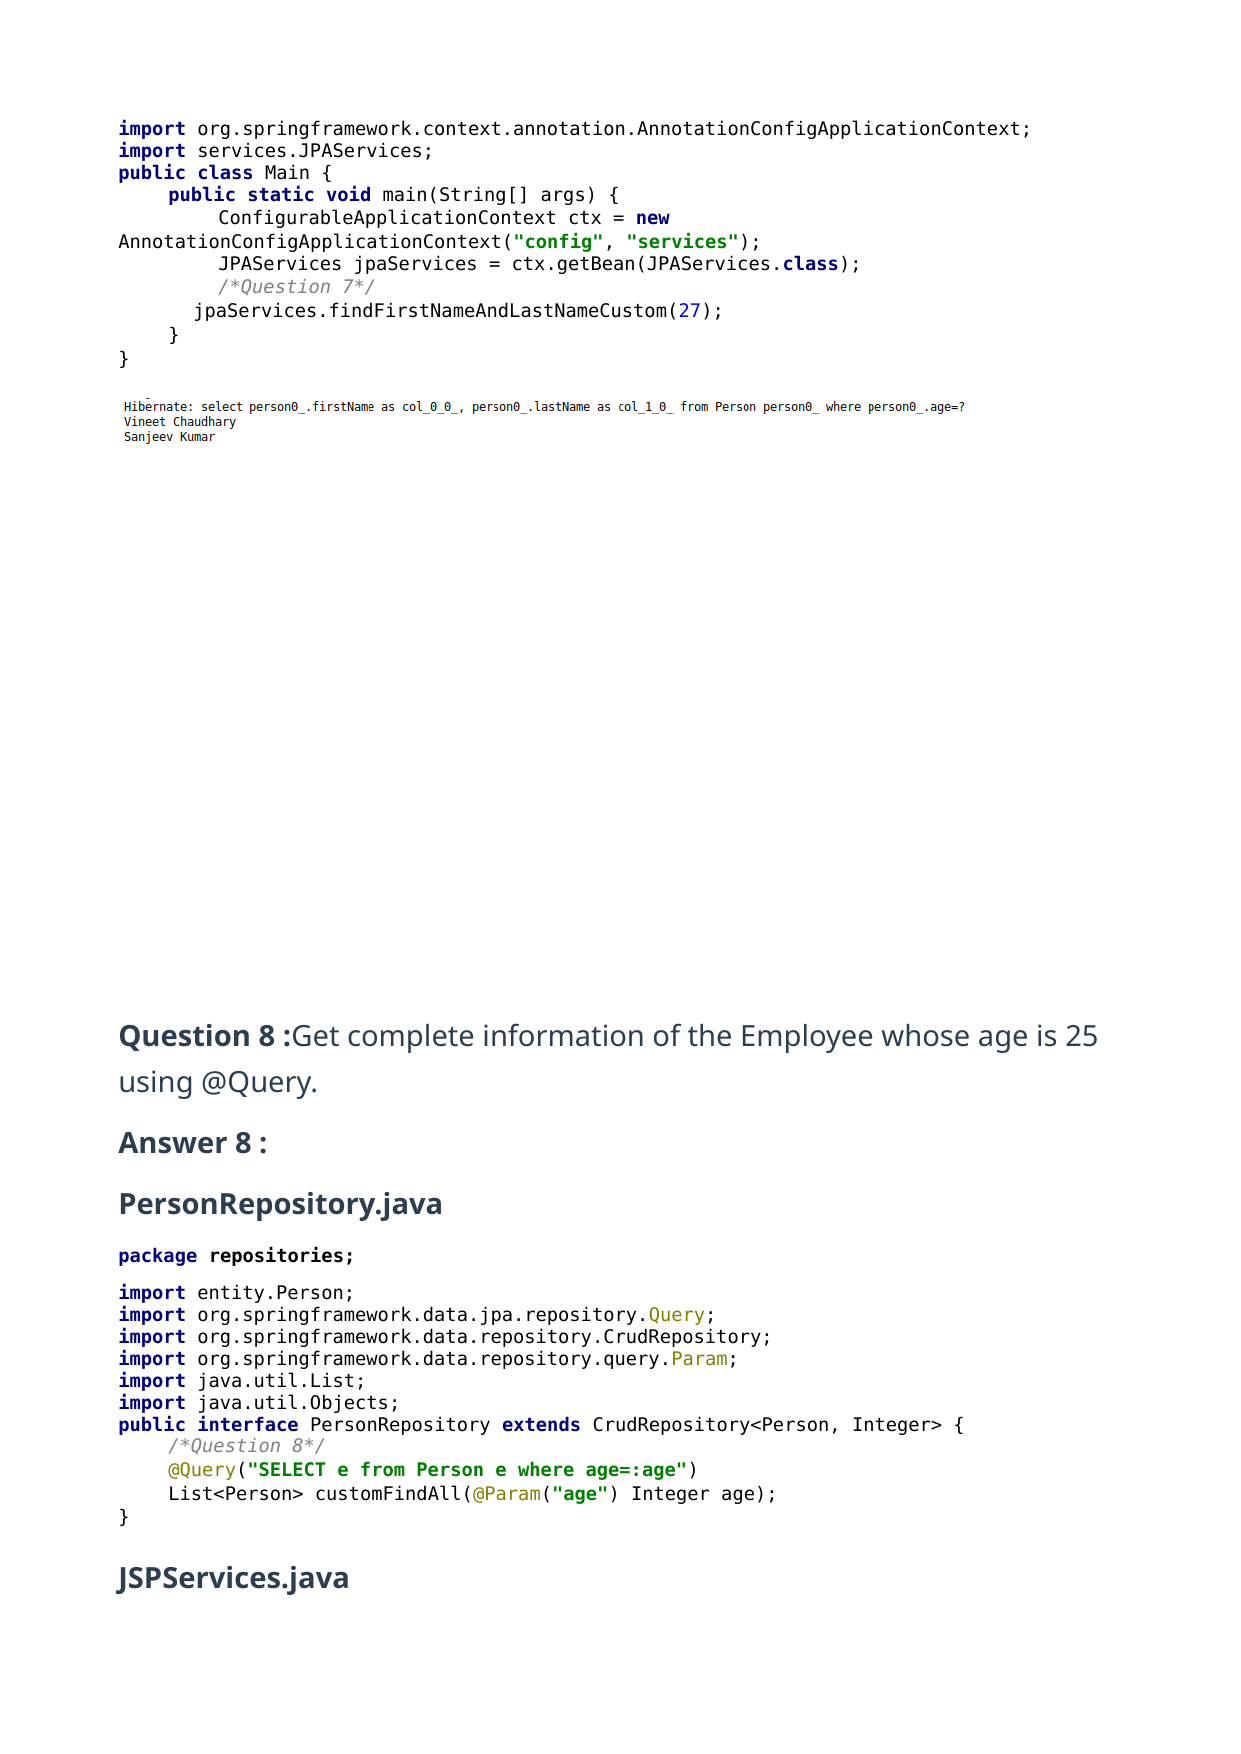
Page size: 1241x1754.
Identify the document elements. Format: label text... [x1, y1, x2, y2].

picture [118, 398, 1123, 459]
text JPAServices jpaServices = ctx.getBean(JPAServices.class); [118, 253, 1122, 277]
text } [118, 347, 1122, 369]
text import entity.Person; [118, 1282, 1122, 1304]
text import java.util.List; [118, 1370, 1122, 1392]
text import org.springframework.data.jpa.repository.Query; [118, 1304, 1122, 1326]
text import org.springframework.data.repository.query.Param; [118, 1348, 1122, 1370]
text JSPServices.java [118, 1558, 1122, 1597]
text @Query("SELECT e from Person e where age=:age") [118, 1459, 1122, 1483]
text } [118, 324, 1122, 347]
text import java.util.Objects; [118, 1392, 1122, 1413]
text Answer 8 : [118, 1122, 1122, 1162]
text List<Person> customFindAll(@Param("age") Integer age); [118, 1483, 1122, 1506]
text Question 8 :Get complete information of the Employee whose age is 25 using @Query. [118, 1015, 1122, 1101]
text public interface PersonRepository extends CrudRepository<Person, Integer> { [118, 1413, 1122, 1435]
text package repositories; [118, 1245, 1122, 1267]
text jpaServices.findFirstNameAndLastNameCustom(27); [118, 300, 1122, 324]
text ConfigurableApplicationContext ctx = new AnnotationConfigApplicationContext("config", "services"); [118, 207, 1122, 253]
text public static void main(String[] args) { [118, 184, 1122, 207]
text /*Question 7*/ [118, 277, 1122, 300]
text PersonRepository.java [118, 1183, 1122, 1223]
text public class Main { [118, 162, 1122, 184]
text import org.springframework.context.annotation.AnnotationConfigApplicationContext; [118, 118, 1122, 140]
text import org.springframework.data.repository.CrudRepository; [118, 1326, 1122, 1348]
text import services.JPAServices; [118, 140, 1122, 162]
text } [118, 1506, 1122, 1528]
text /*Question 8*/ [118, 1435, 1122, 1459]
